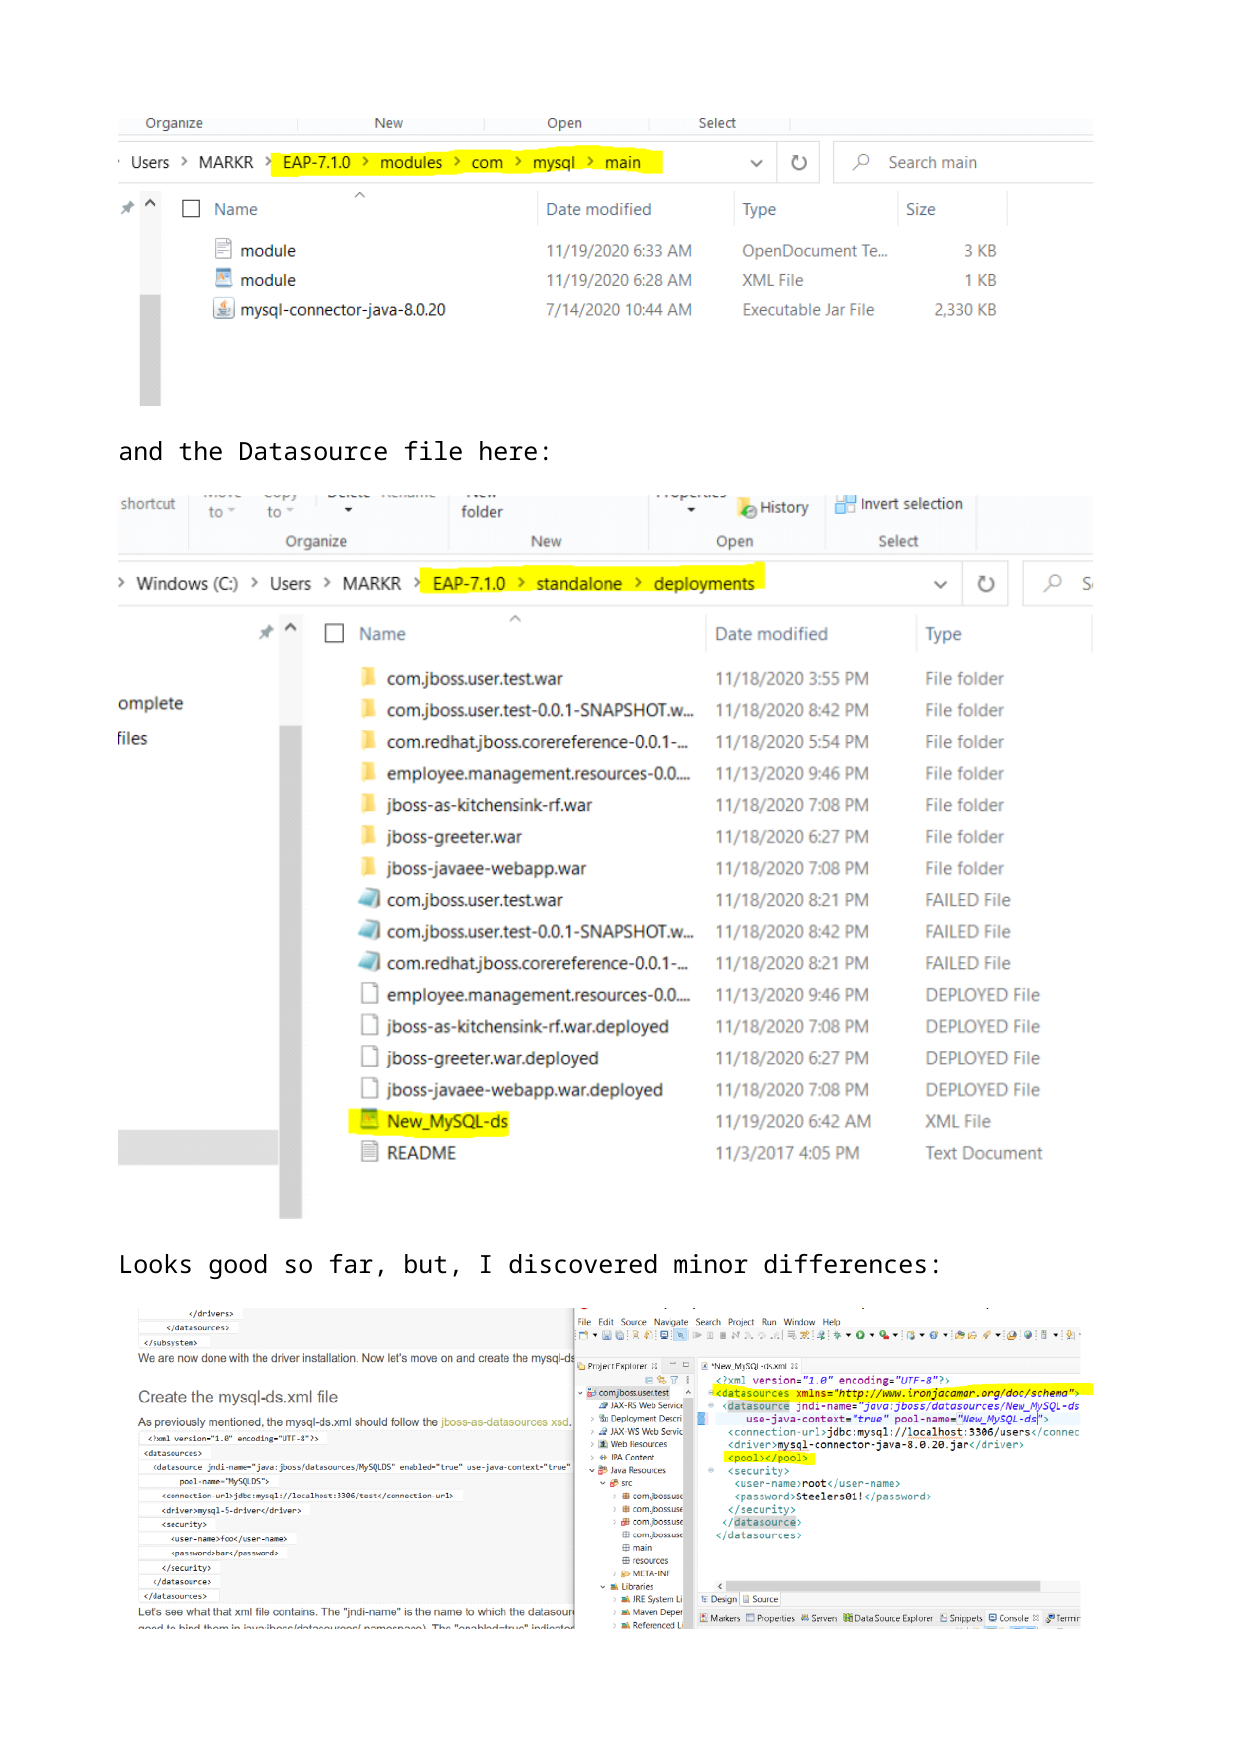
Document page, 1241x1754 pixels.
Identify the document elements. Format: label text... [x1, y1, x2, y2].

text Looks good so far, but, I discovered minor differences: [118, 1246, 1122, 1280]
text and the Datasource file here: [118, 434, 1122, 468]
